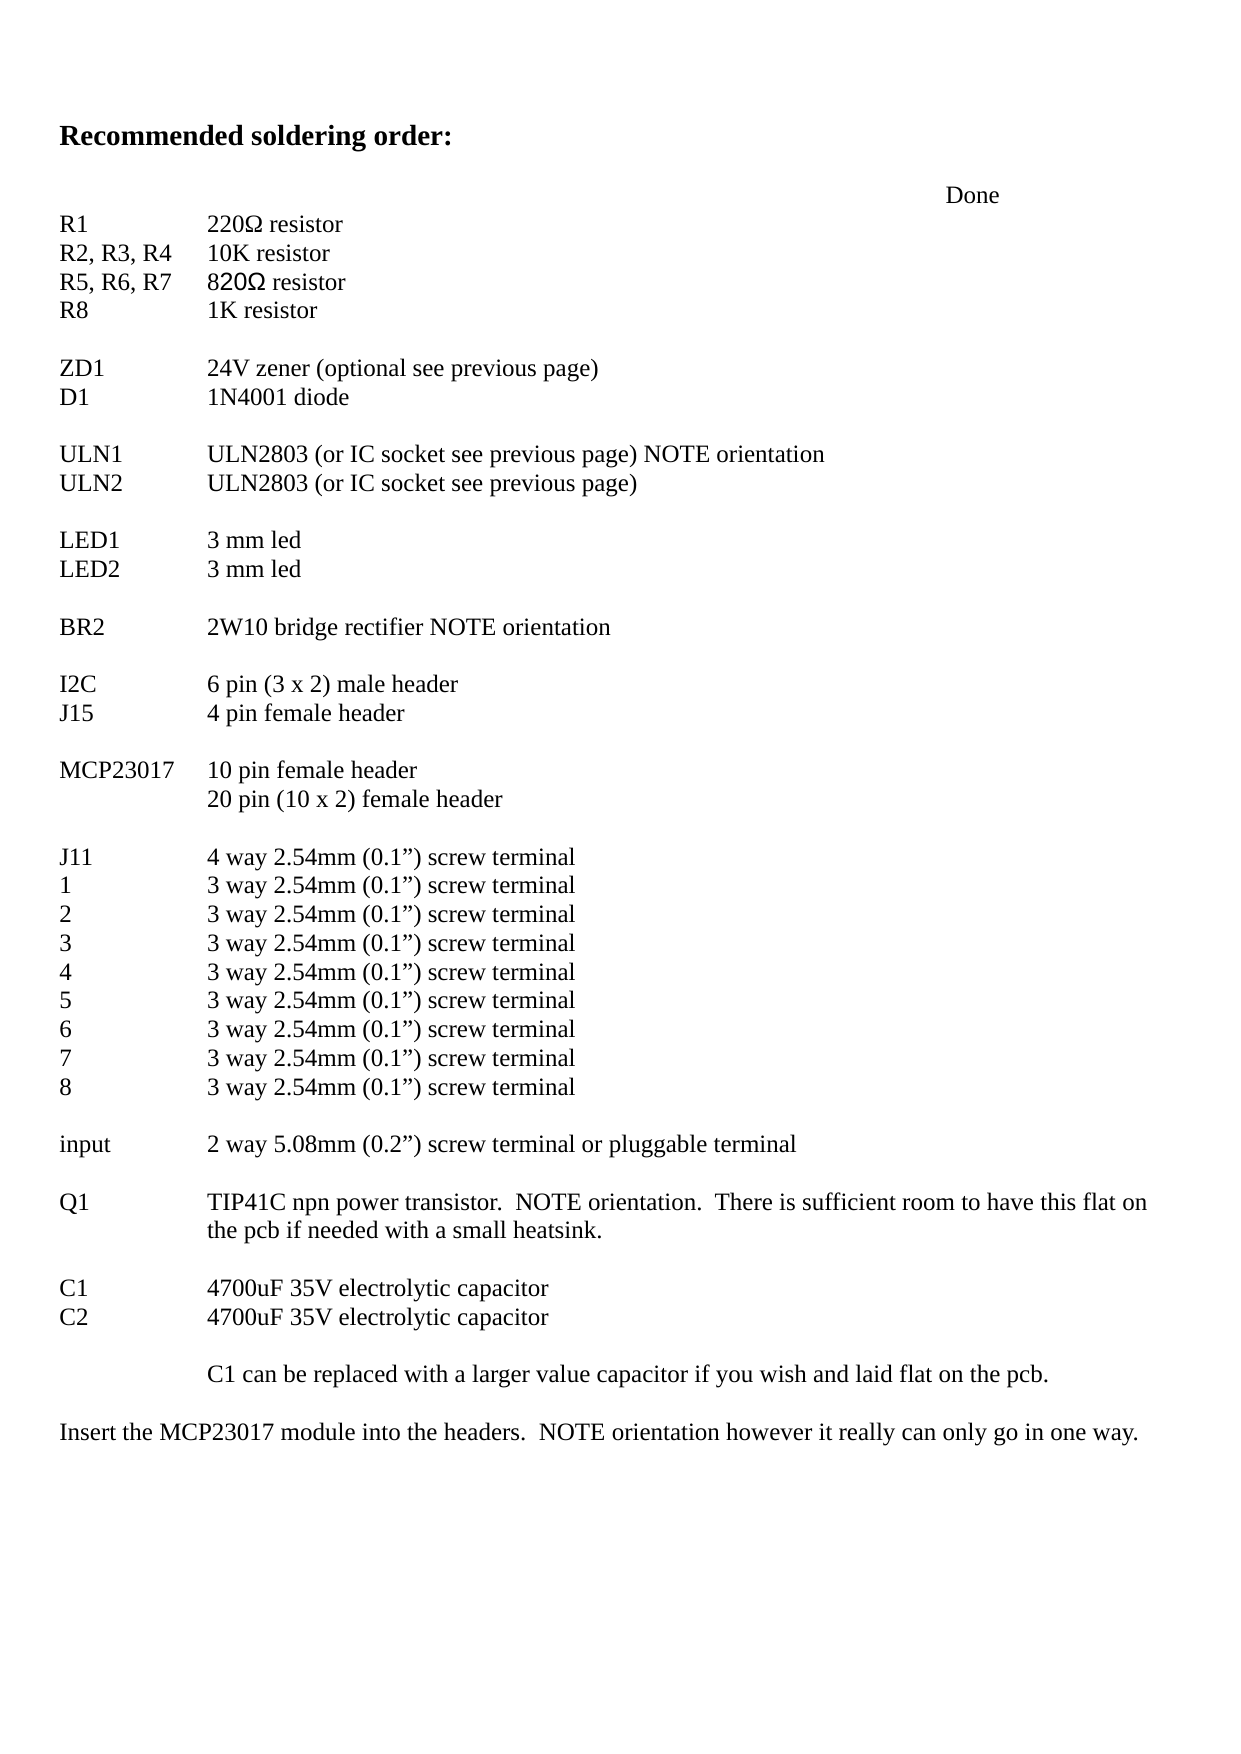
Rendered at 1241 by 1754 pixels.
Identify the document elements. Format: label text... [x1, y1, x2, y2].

text 2 3 way 2.54mm (0.1”) screw terminal [59, 899, 1181, 928]
text J11 4 way 2.54mm (0.1”) screw terminal [59, 842, 1181, 871]
text LED1 3 mm led [59, 526, 1181, 554]
text R1 220Ω resistor [59, 209, 1181, 238]
text J15 4 pin female header [59, 698, 1181, 727]
text input 2 way 5.08mm (0.2”) screw terminal or pluggable terminal [59, 1129, 1181, 1158]
text ZD1 24V zener (optional see previous page) [59, 353, 1181, 382]
text 1 3 way 2.54mm (0.1”) screw terminal [59, 871, 1181, 899]
text R2, R3, R4 10K resistor [59, 238, 1181, 267]
text D1 1N4001 diode [59, 382, 1181, 411]
text 6 3 way 2.54mm (0.1”) screw terminal [59, 1014, 1181, 1043]
text R5, R6, R7 820Ω resistor [59, 267, 1181, 296]
text 20 pin (10 x 2) female header [59, 784, 1181, 813]
text I2C 6 pin (3 x 2) male header [59, 669, 1181, 698]
text Q1 TIP41C npn power transistor. NOTE orientation. There is sufficient room to have this flat on [59, 1187, 1181, 1216]
text ULN1 ULN2803 (or IC socket see previous page) NOTE orientation [59, 439, 1181, 468]
text Recommended soldering order: [59, 118, 1181, 152]
text Insert the MCP23017 module into the headers. NOTE orientation however it really can only go in one way. [59, 1417, 1181, 1446]
text 3 3 way 2.54mm (0.1”) screw terminal [59, 928, 1181, 957]
text 4 3 way 2.54mm (0.1”) screw terminal [59, 957, 1181, 986]
text LED2 3 mm led [59, 554, 1181, 583]
text C1 4700uF 35V electrolytic capacitor [59, 1273, 1181, 1302]
text MCP23017 10 pin female header [59, 756, 1181, 784]
text 8 3 way 2.54mm (0.1”) screw terminal [59, 1072, 1181, 1101]
text C2 4700uF 35V electrolytic capacitor [59, 1302, 1181, 1331]
text the pcb if needed with a small heatsink. [59, 1216, 1181, 1244]
text 7 3 way 2.54mm (0.1”) screw terminal [59, 1043, 1181, 1072]
text 5 3 way 2.54mm (0.1”) screw terminal [59, 986, 1181, 1014]
text Done [59, 180, 1181, 209]
text C1 can be replaced with a larger value capacitor if you wish and laid flat on the pcb. [59, 1359, 1181, 1388]
text R8 1K resistor [59, 296, 1181, 324]
text BR2 2W10 bridge rectifier NOTE orientation [59, 612, 1181, 641]
text ULN2 ULN2803 (or IC socket see previous page) [59, 468, 1181, 497]
